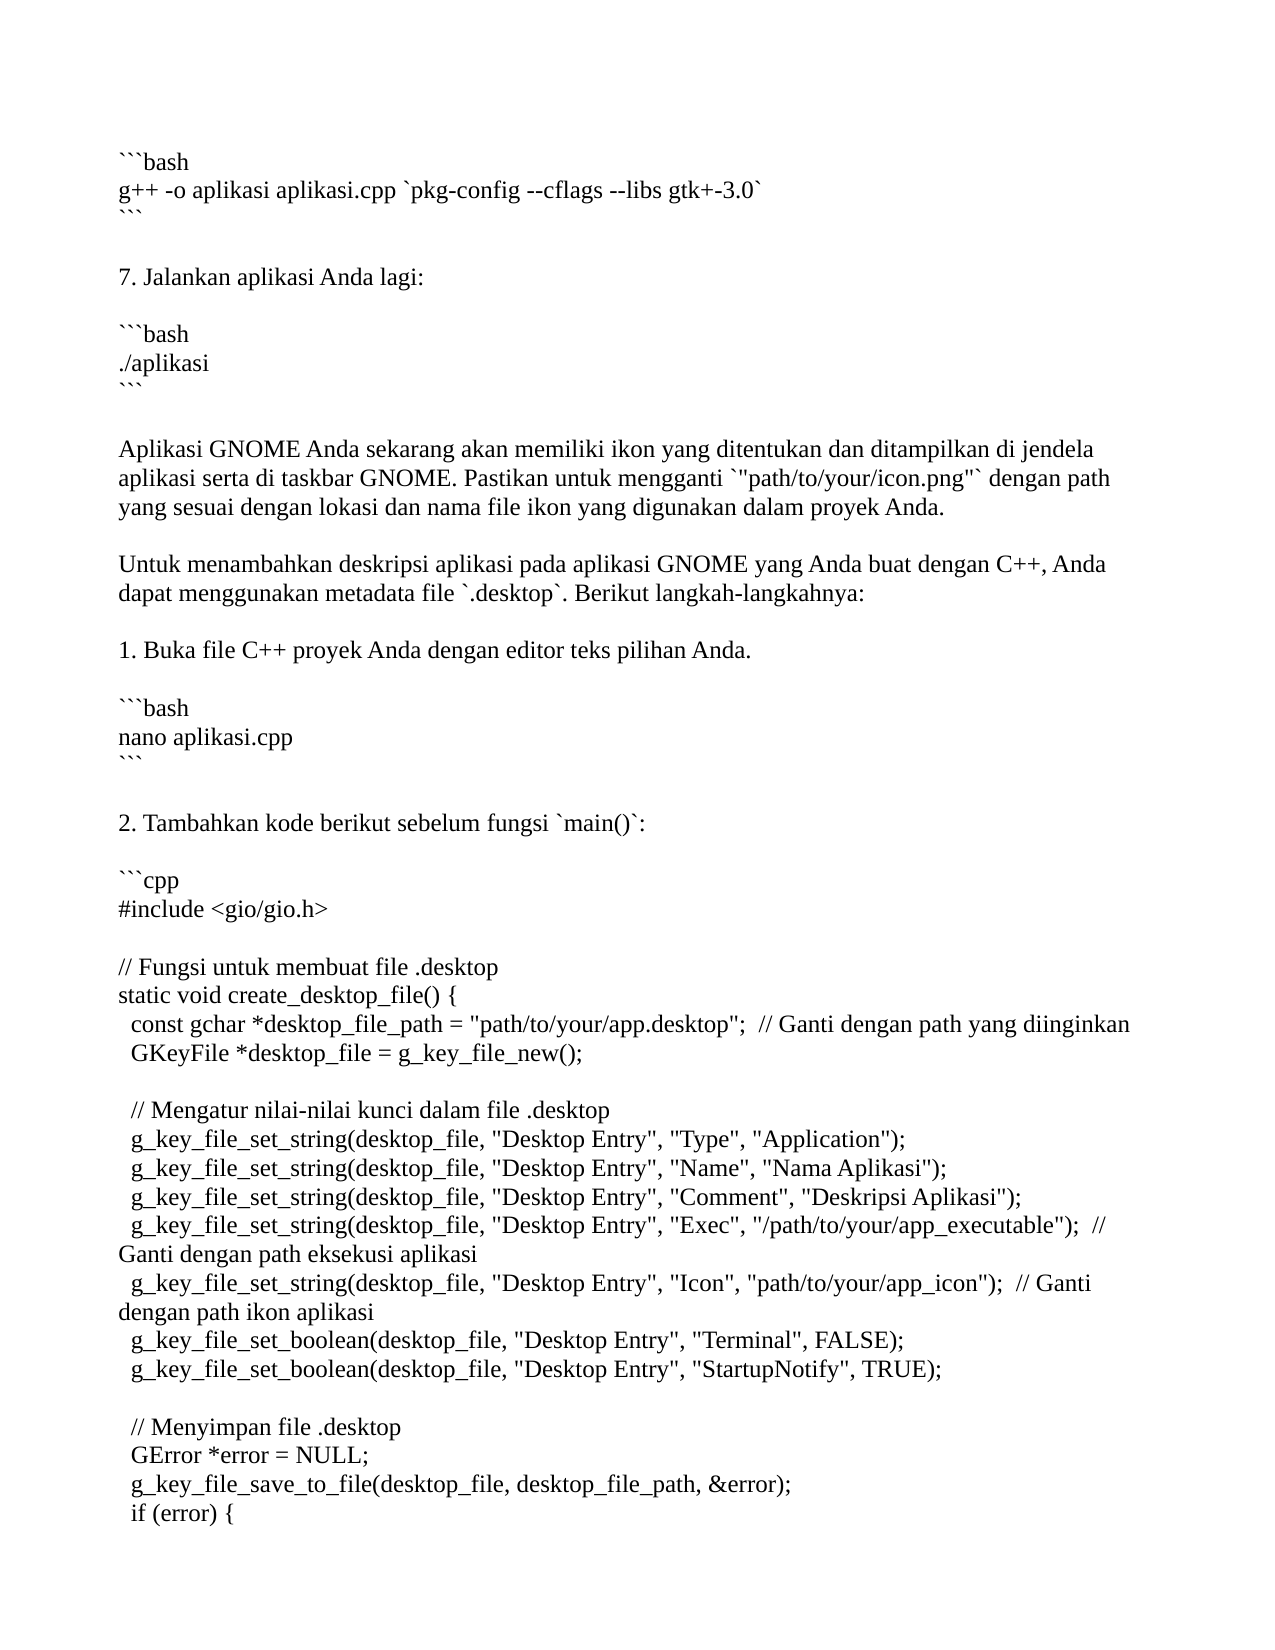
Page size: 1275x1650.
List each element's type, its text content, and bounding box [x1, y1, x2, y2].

text ``` [118, 377, 1157, 406]
text 1. Buka file C++ proyek Anda dengan editor teks pilihan Anda. [118, 636, 1157, 664]
text g_key_file_save_to_file(desktop_file, desktop_file_path, &error); [118, 1469, 1157, 1498]
text nano aplikasi.cpp [118, 722, 1157, 751]
text static void create_desktop_file() { [118, 981, 1157, 1009]
text 2. Tambahkan kode berikut sebelum fungsi `main()`: [118, 808, 1157, 837]
text ```bash [118, 319, 1157, 348]
text ```bash [118, 147, 1157, 176]
text // Fungsi untuk membuat file .desktop [118, 952, 1157, 981]
text g_key_file_set_boolean(desktop_file, "Desktop Entry", "StartupNotify", TRUE); [118, 1354, 1157, 1383]
text g_key_file_set_boolean(desktop_file, "Desktop Entry", "Terminal", FALSE); [118, 1326, 1157, 1354]
text ```bash [118, 693, 1157, 722]
text if (error) { [118, 1498, 1157, 1527]
text GKeyFile *desktop_file = g_key_file_new(); [118, 1038, 1157, 1067]
text g_key_file_set_string(desktop_file, "Desktop Entry", "Exec", "/path/to/your/app_executable"); // Ganti dengan path eksekusi aplikasi [118, 1211, 1157, 1268]
text Untuk menambahkan deskripsi aplikasi pada aplikasi GNOME yang Anda buat dengan C++, Anda dapat menggunakan metadata file `.desktop`. Berikut langkah-langkahnya: [118, 549, 1157, 607]
text 7. Jalankan aplikasi Anda lagi: [118, 262, 1157, 291]
text ``` [118, 751, 1157, 779]
text const gchar *desktop_file_path = "path/to/your/app.desktop"; // Ganti dengan path yang diinginkan [118, 1009, 1157, 1038]
text g_key_file_set_string(desktop_file, "Desktop Entry", "Comment", "Deskripsi Aplikasi"); [118, 1182, 1157, 1211]
text g_key_file_set_string(desktop_file, "Desktop Entry", "Icon", "path/to/your/app_icon"); // Ganti dengan path ikon aplikasi [118, 1268, 1157, 1326]
text ``` [118, 204, 1157, 233]
text // Menyimpan file .desktop [118, 1412, 1157, 1441]
text g_key_file_set_string(desktop_file, "Desktop Entry", "Type", "Application"); [118, 1124, 1157, 1153]
text #include <gio/gio.h> [118, 894, 1157, 923]
text ```cpp [118, 866, 1157, 894]
text GError *error = NULL; [118, 1441, 1157, 1469]
text ./aplikasi [118, 348, 1157, 377]
text g_key_file_set_string(desktop_file, "Desktop Entry", "Name", "Nama Aplikasi"); [118, 1153, 1157, 1182]
text // Mengatur nilai-nilai kunci dalam file .desktop [118, 1096, 1157, 1124]
text Aplikasi GNOME Anda sekarang akan memiliki ikon yang ditentukan dan ditampilkan di jendela aplikasi serta di taskbar GNOME. Pastikan untuk mengganti `"path/to/your/icon.png"` dengan path yang sesuai dengan lokasi dan nama file ikon yang digunakan dalam proyek Anda. [118, 434, 1157, 521]
text g++ -o aplikasi aplikasi.cpp `pkg-config --cflags --libs gtk+-3.0` [118, 176, 1157, 204]
